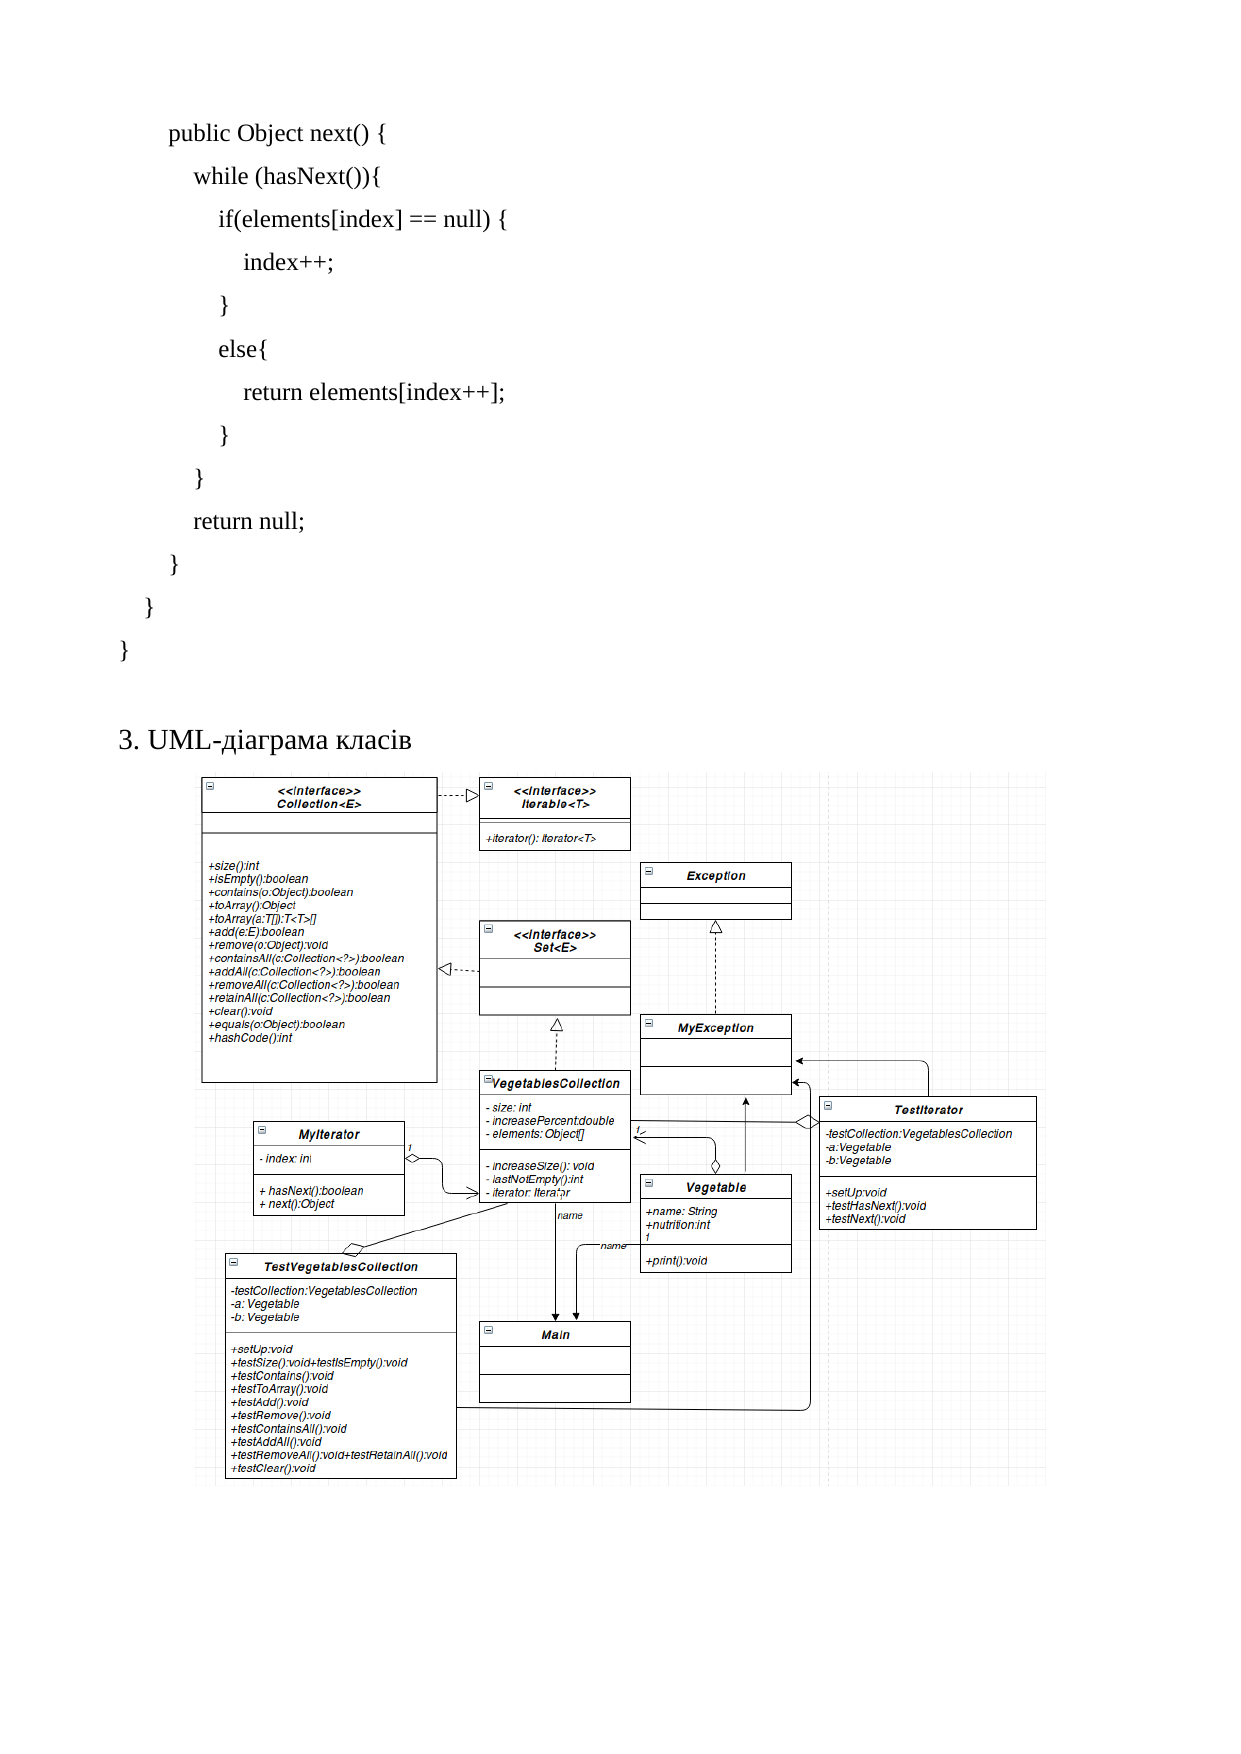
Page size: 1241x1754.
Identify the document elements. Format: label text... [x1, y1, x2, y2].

text } [118, 592, 1122, 621]
text } [118, 420, 1122, 449]
text return null; [118, 506, 1122, 535]
text public Object next() { [118, 118, 1122, 147]
text index++; [118, 247, 1122, 276]
text 3. UML-діаграма класів [118, 722, 1122, 755]
text } [118, 463, 1122, 492]
text } [118, 636, 1122, 664]
text } [118, 291, 1122, 319]
text else{ [118, 334, 1122, 362]
text while (hasNext()){ [118, 161, 1122, 190]
text } [118, 549, 1122, 578]
text if(elements[index] == null) { [118, 204, 1122, 233]
picture [194, 772, 1046, 1486]
text return elements[index++]; [118, 377, 1122, 406]
